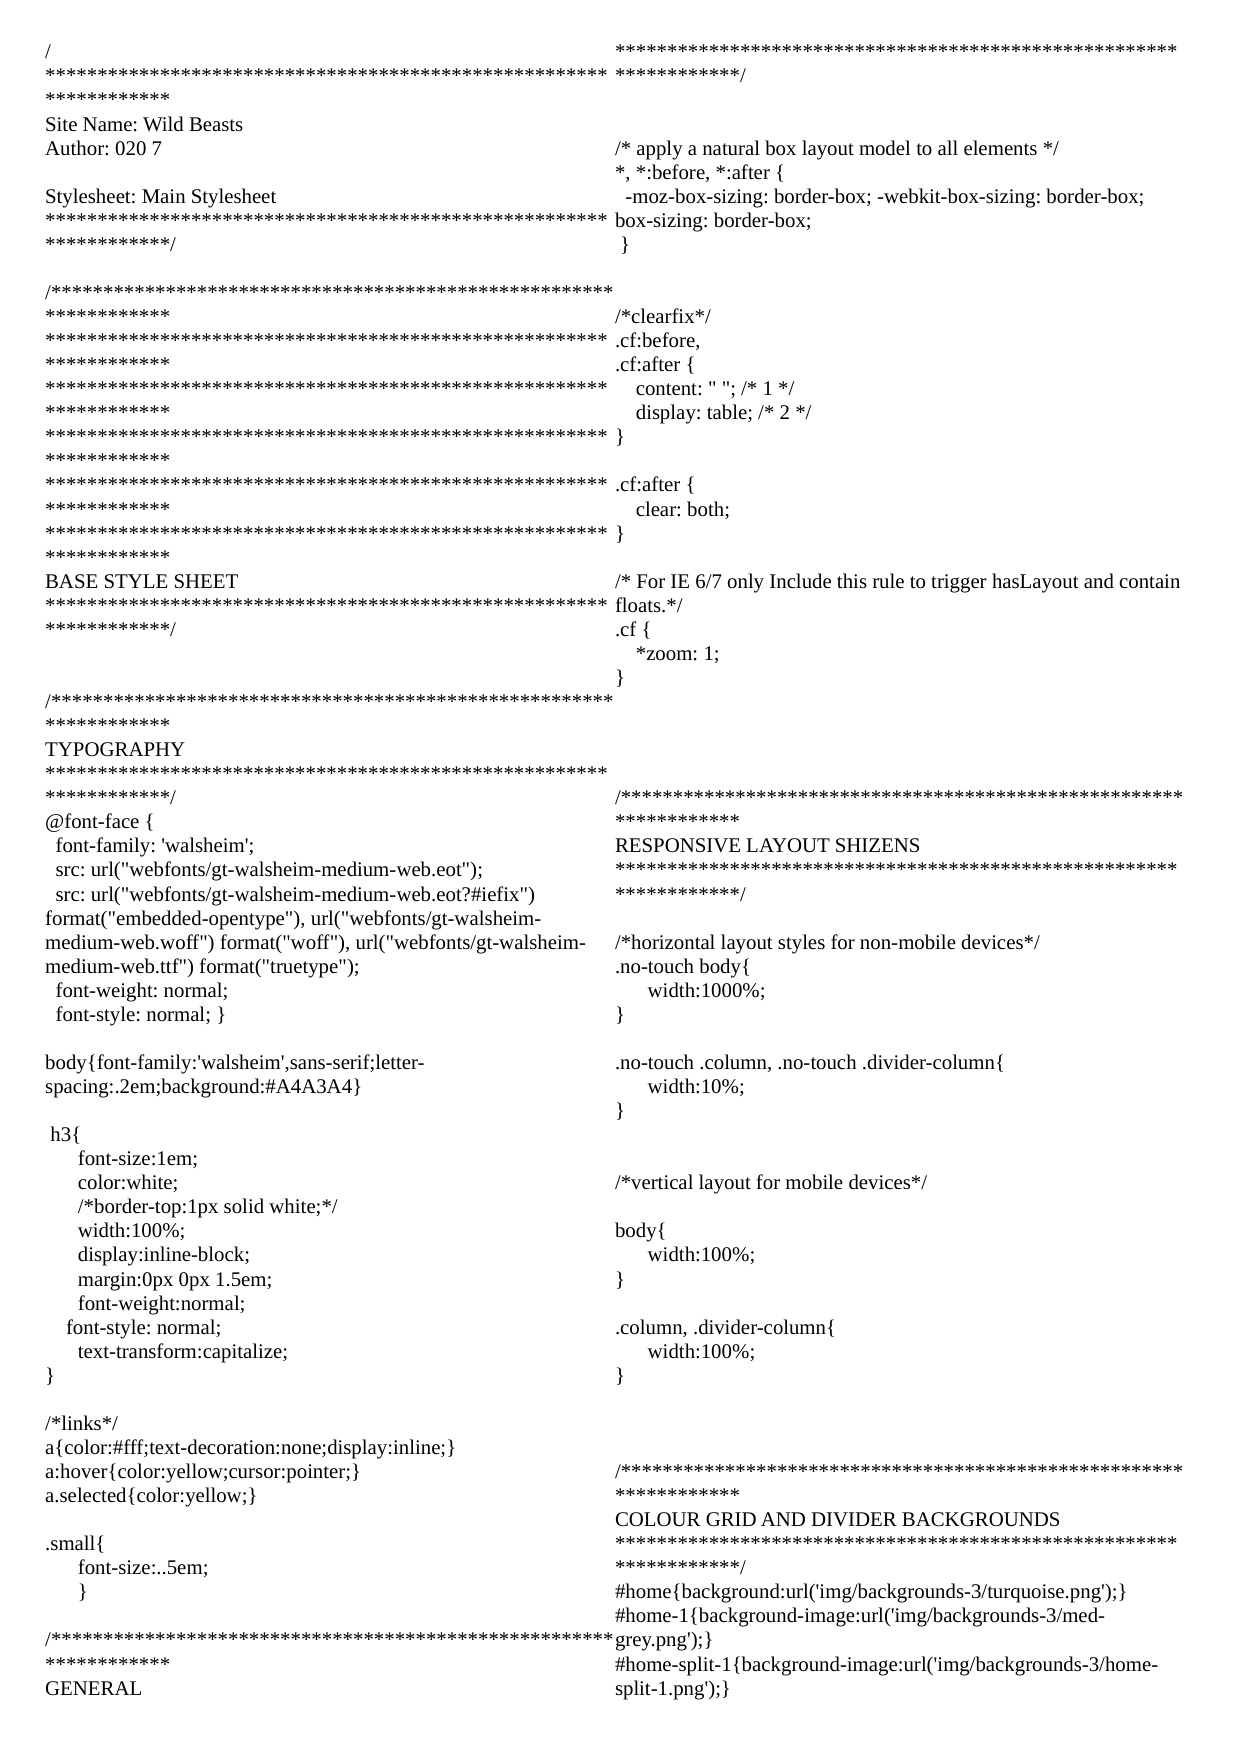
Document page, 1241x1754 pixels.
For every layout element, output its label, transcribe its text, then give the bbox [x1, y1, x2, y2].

text /****************************************************************** Site Name: Wild Beasts Author: 020 7 Stylesheet: Main Stylesheet ******************************************************************/ /****************************************************************** ****************************************************************** ****************************************************************** ****************************************************************** ****************************************************************** ****************************************************************** BASE STYLE SHEET ******************************************************************/ /****************************************************************** TYPOGRAPHY ******************************************************************/ @font-face { font-family: 'walsheim'; src: url("webfonts/gt-walsheim-medium-web.eot"); src: url("webfonts/gt-walsheim-medium-web.eot?#iefix") format("embedded-opentype"), url("webfonts/gt-walsheim-medium-web.woff") format("woff"), url("webfonts/gt-walsheim-medium-web.ttf") format("truetype"); font-weight: normal; font-style: normal; } body{font-family:'walsheim',sans-serif;letter-spacing:.2em;background:#A4A3A4} h3{ font-size:1em; color:white; /*border-top:1px solid white;*/ width:100%; display:inline-block; margin:0px 0px 1.5em; font-weight:normal; font-style: normal; text-transform:capitalize; } /*links*/ a{color:#fff;text-decoration:none;display:inline;} a:hover{color:yellow;cursor:pointer;} a.selected{color:yellow;} .small{ font-size:..5em; } /****************************************************************** GENERAL ******************************************************************/ /* apply a natural box layout model to all elements */ *, *:before, *:after { -moz-box-sizing: border-box; -webkit-box-sizing: border-box; box-sizing: border-box; } /*clearfix*/ .cf:before, .cf:after { content: " "; /* 1 */ display: table; /* 2 */ } .cf:after { clear: both; } /* For IE 6/7 only Include this rule to trigger hasLayout and contain floats.*/ .cf { *zoom: 1; } /****************************************************************** RESPONSIVE LAYOUT SHIZENS ******************************************************************/ /*horizontal layout styles for non-mobile devices*/ .no-touch body{ width:1000%; } .no-touch .column, .no-touch .divider-column{ width:10%; } /*vertical layout for mobile devices*/ body{ width:100%; } .column, .divider-column{ width:100%; } /****************************************************************** COLOUR GRID AND DIVIDER BACKGROUNDS ******************************************************************/ #home{background:url('img/backgrounds-3/turquoise.png');} #home-1{background-image:url('img/backgrounds-3/med-grey.png');} #home-split-1{background-image:url('img/backgrounds-3/home-split-1.png');} #home-2{background-image:url('img/backgrounds-3/blue.png'); } #home-split-2{background-image:url('img/backgrounds-3/home-split-2.png');} #split-1-col{background-image:url('img/backgrounds-3/purple.png');} #split-1{background-image:url('img/backgrounds-3/split-1.png');} #news{background-image:url('img/backgrounds-3/pink.png'); } #news-list{background-image:url('img/backgrounds-3/turquoise.png'); } #news-split-1{background-image:url('img/backgrounds-3/split-2.png');} .single-post .page{background-image:url('img/backgrounds-3/turquoise.png'); } #split-2-col{background-image:url('img/backgrounds-3/med-grey.png');} #split-2{background-image:url('img/backgrounds-3/split-2.png');} #shows{background-image:url('img/backgrounds-3/blue.png'); } #shows-list{background-image:url('img/backgrounds-3/pink.png'); } #shows-split-1{background-image:url('img/backgrounds-3/shows-split.png');} #split-3-col{background-image:url('img/backgrounds-3/turquoise.png');} #split-3{background-image:url('img/backgrounds-3/split-3.png');} #discography{background-image:url('img/backgrounds-3/purple.png'); } #discography-list{background-image:url('img/backgrounds-3/blue.png'); } #discography-split-1{background-image:url('img/backgrounds-3/split-4.png');} .single-discography .page{background-image:url('img/backgrounds-3/blue.png'); } #split-4-col{background-image:url('img/backgrounds-3/pink.png');} #split-4{background-image:url('img/backgrounds-3/split-4.png');} #videos{background-image:url('img/backgrounds-3/blue.png'); } #video-list{background-image:url('img/backgrounds-3/purple.png'); } #video-split-1{background-image:url('img/backgrounds-3/video-split.png');} .single-video .page{background-image:url('img/backgrounds-3/purple.png'); } #end-col{background-image:url('img/backgrounds-3/med-grey.png'); } #end{background-image:url('img/backgrounds-3/split-5.png'); } /***************************************************************** ****************************************************************** ****************************************************************** MOBILE ****************************************************************** ****************************************************************** ******************************************************************/ /****************************************************************** GENERAL ******************************************************************/ @font-face { font-family: 'gt-walsheim'; src: url("webfonts/gt-walsheim-medium-web.eot"); src: url("webfonts/gt-walsheim-medium-web.eot?#iefix") format("embedded-opentype"), url("webfonts/gt-walsheim-medium-web.woff") format("woff"), url("webfonts/gt-walsheim-medium-web.ttf") format("truetype"); font-weight: normal; font-style: normal; } body{font-family:'gt-walsheim',sans-serif;letter-spacing:.15em;color:#ffffff;} html{ height:100%} body { height:100%; margin: 0; overflow-x:hidden; } p{margin:0 0 1em 0;} /****************************************************************** MENU ******************************************************************/ /*for mobile devices*/ #menu-button, #back-button{ display:block; position:fixed; top:0px; left:0px; width:100%; height:60px; background:red; opacity:.5; z-index:100000; cursor:pointer; padding:15px; font-size:1.5em; color:white; } #menu{ z-index:200000; display:none; position:fixed; top:0px; left:0; width:100%; height:100%; background-color:#9a6198; } #menu.open{ display:block; } #menu ul{ margin-top:60px; padding:0; height:100%; color:white; } #menu li{ font-size:1.5em; margin-bottom:.5em; text-align:center; display: block; zoom: 1; color:white; } /****************************************************************** PAGES & COLUMNS ******************************************************************/ .column{ min-height:100%; display:block-inline; float:left; } .divider-column{display:none;} .no-touch .divider-column{display:block;} .page{ padding:90px 15px 60px; width:100%; overflow:auto; display:block; position:relative; float:left; -webkit-background-size: cover; -moz-background-size: cover; -o-background-size: cover; background-size:100% 100%; background-repeat:no-repeat; background-position:center center; } /****PAGE FOOTER****/ .next{font-size:18px;} .next:hover{cursor:pointer;} .page-footer{ bottom:10px; left:0px; position:absolute; font-size:1em; color:white; padding:.3em 15px .3em; width:100%; display:block; } .page-footer a{ padding: 0 .5em 0 0; font-size:18px; } .archive-link-img{ background-image:url('img/archive.png'); -webkit-background-size: contain; -moz-background-size: contain; -o-background-size: contain; background-size: contain; background-repeat:no-repeat; background-position:top left; height:16px;width:21px; margin: .5em 7px .5em 0px; float:left; } .archive-link-img:hover{ background-image:url('img/archive-hover.png'); } .archive-link-text{ line-height:35px; font-size:18px; } a.archive-link:hover + .archive-link-img{ background-image:url('img/archive-hover.png'); } /****************************************************************** LANDING PAGE ******************************************************************/ .no-js #loader{display:none;} #loader{ width:100%; height:100%; position:fixed; top:0; left:0; background:#A4A3A4; z-index:500000; } .landing-page{ -webkit-background-size: cover; -moz-background-size: cover; -o-background-size: cover; background-repeat:no-repeat; background-position:center center; } #landing-container{ width:100%; height:100%; top:0;left:0; position:absolute; display:block; padding: 180px 40px 180px; background-size: cover; -webkit-background-size: cover; -moz-background-size: cover; -o-background-size: cover; background-repeat:no-repeat; background-position:center center; } #landing{ width: 100%; height : 100%; float:left; background-size: contain; -webkit-background-size: contain; -moz-background-size: contain; -o-background-size: contain; background-repeat:no-repeat; background-position:center center;} /* #landing{ margin:30px 0 30px; width:100%; height:100%; float:left; text-align:center; }*/ #landing img{ width: auto; height : auto; max-height: 100%; max-width: 100%; } .social-buttons{ position:absolute; bottom:40px;left:0px; width:100%; text-align:center; } .social-buttons iframe{ } #home .page-footer{ position:static; float:left; } .inner-footer { border-top:1px solid white; padding-top:3px; } #home .page-footer a{ display:block; text-align:left; width:100%; } #home a.arrow-link{display:none;} /****************************************************************** SUBSCRIBE FORM ******************************************************************/ .email{ width:100%; background:transparent; color:#ffffff; border:2px solid white; margin-bottom:.75em; padding: [45, 39, 1184, 1699]
